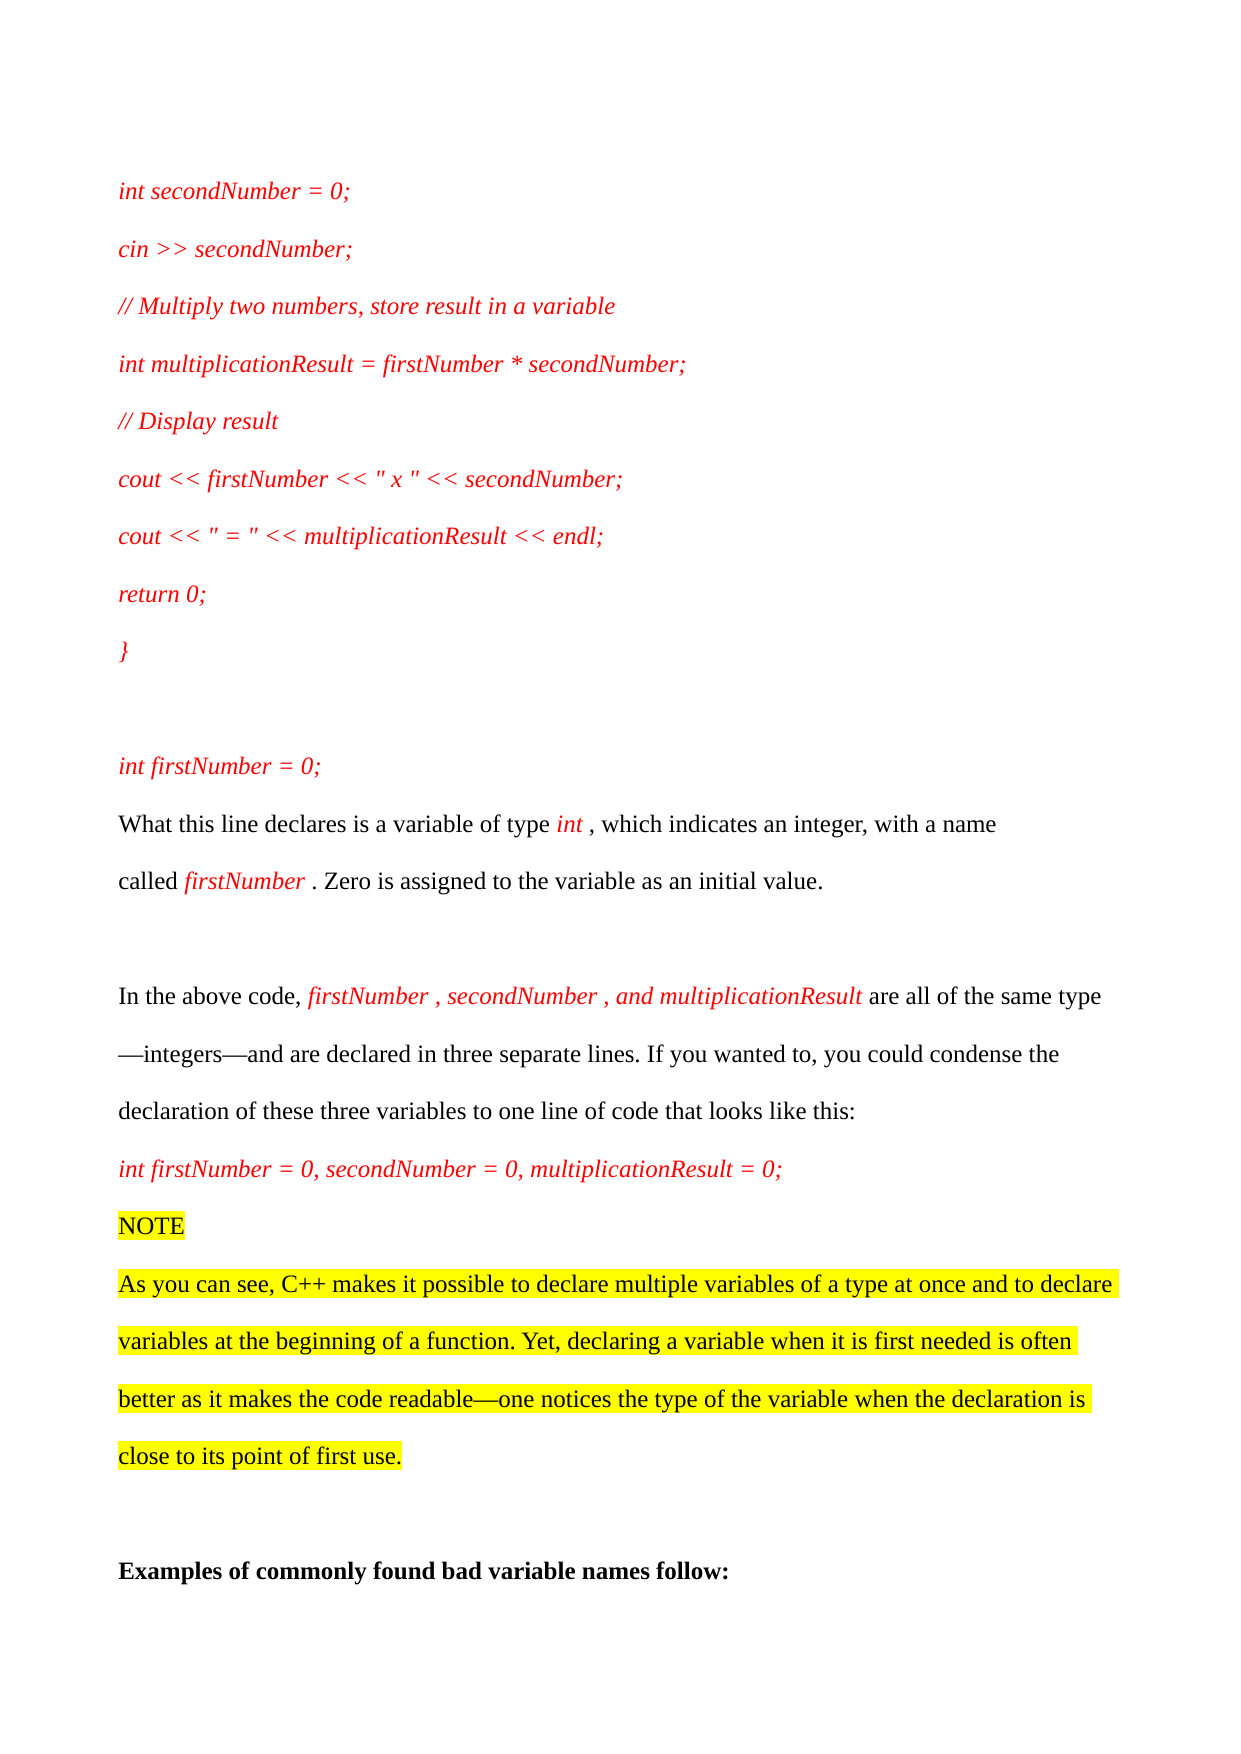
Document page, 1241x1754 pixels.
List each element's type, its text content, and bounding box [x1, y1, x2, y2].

text called firstNumber . Zero is assigned to the variable as an initial value. [118, 866, 1122, 895]
text int secondNumber = 0; [118, 176, 1122, 205]
text cin >> secondNumber; [118, 234, 1122, 263]
text int firstNumber = 0, secondNumber = 0, multiplicationResult = 0; [118, 1154, 1122, 1183]
text cout << firstNumber << " x " << secondNumber; [118, 464, 1122, 493]
text Examples of commonly found bad variable names follow: [118, 1556, 1122, 1585]
text As you can see, C++ makes it possible to declare multiple variables of a type at once and to declare variables at the beginning of a function. Yet, declaring a variable when it is first needed is often better as it makes the code readable—one notices the type of the variable when the declaration is close to its point of first use. [118, 1269, 1122, 1470]
text What this line declares is a variable of type int , which indicates an integer, with a name [118, 809, 1122, 838]
text NOTE [118, 1211, 1122, 1240]
text // Display result [118, 406, 1122, 435]
text cout << " = " << multiplicationResult << endl; [118, 521, 1122, 550]
text // Multiply two numbers, store result in a variable [118, 291, 1122, 320]
text int firstNumber = 0; [118, 751, 1122, 780]
text } [118, 636, 1122, 665]
text int multiplicationResult = firstNumber * secondNumber; [118, 349, 1122, 378]
text return 0; [118, 579, 1122, 608]
text In the above code, firstNumber , secondNumber , and multiplicationResult are all of the same type—integers—and are declared in three separate lines. If you wanted to, you could condense the declaration of these three variables to one line of code that looks like this: [118, 981, 1122, 1125]
